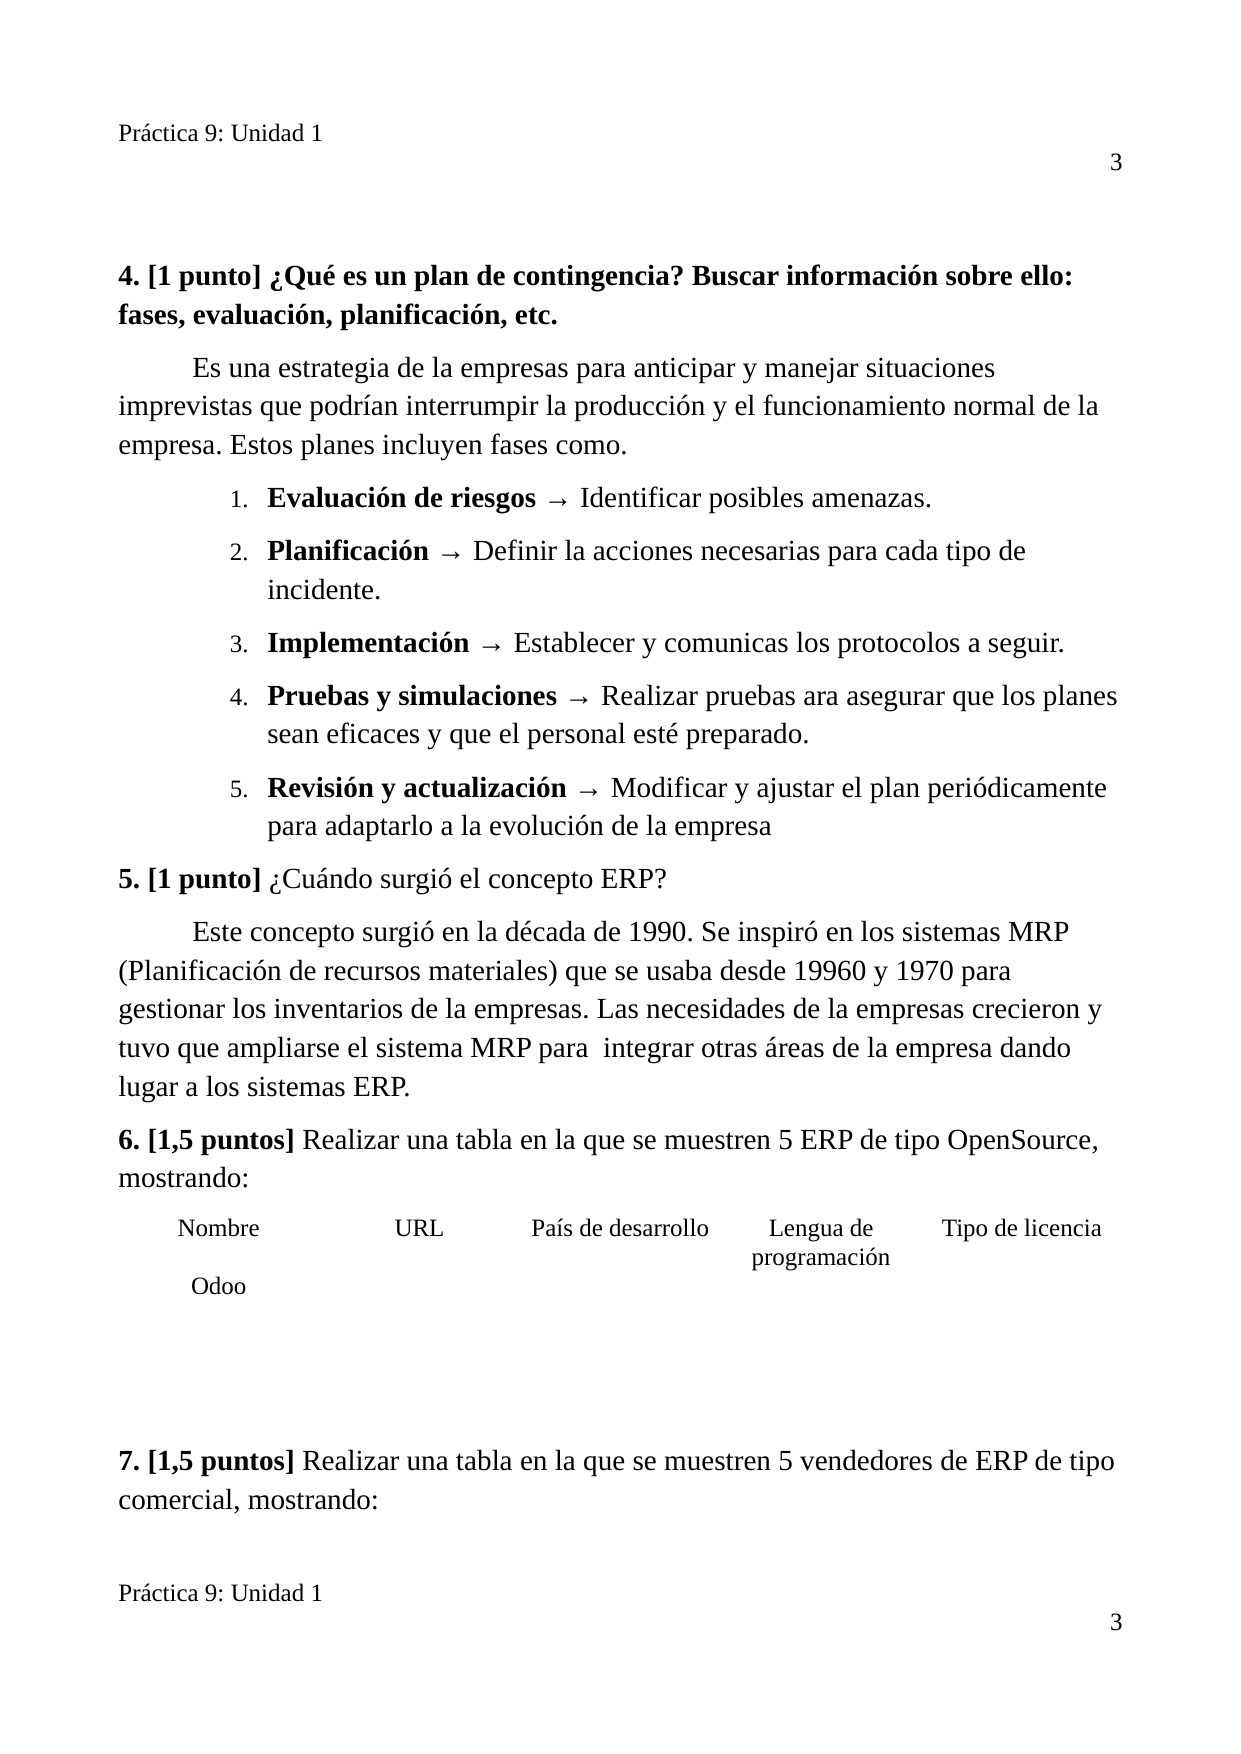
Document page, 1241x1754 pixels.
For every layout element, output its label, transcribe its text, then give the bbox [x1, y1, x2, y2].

text Es una estrategia de la empresas para anticipar y manejar situaciones imprevistas que podrían interrumpir la producción y el funcionamiento normal de la empresa. Estos planes incluyen fases como. [118, 350, 1122, 461]
table_cell [720, 1271, 921, 1300]
table_cell [720, 1300, 921, 1328]
table_cell [118, 1357, 319, 1386]
table_cell [118, 1386, 319, 1415]
table_header País de desarrollo [520, 1214, 720, 1271]
table_header URL [319, 1214, 520, 1271]
table_cell [921, 1271, 1122, 1300]
table_cell [720, 1329, 921, 1357]
list Pruebas y simulaciones → Realizar pruebas ara asegurar que los planes sean eficaces y que el personal esté preparado. [229, 678, 1122, 750]
table_cell [118, 1329, 319, 1357]
table_cell [520, 1386, 720, 1415]
text 5. [1 punto] ¿Cuándo surgió el concepto ERP? [118, 861, 1122, 895]
table_cell [319, 1300, 520, 1328]
list Implementación → Establecer y comunicas los protocolos a seguir. [229, 625, 1122, 658]
list Evaluación de riesgos → Identificar posibles amenazas. [229, 480, 1122, 514]
text 4. [1 punto] ¿Qué es un plan de contingencia? Buscar información sobre ello: fases, evaluación, planificación, etc. [118, 258, 1122, 330]
table_cell [520, 1329, 720, 1357]
table_cell [520, 1357, 720, 1386]
table_cell [921, 1300, 1122, 1328]
table_cell [921, 1357, 1122, 1386]
table_cell [921, 1329, 1122, 1357]
table_cell [720, 1386, 921, 1415]
table_cell [319, 1271, 520, 1300]
table_cell [319, 1329, 520, 1357]
table_cell [319, 1357, 520, 1386]
table_cell [319, 1386, 520, 1415]
list Planificación → Definir la acciones necesarias para cada tipo de incidente. [229, 533, 1122, 605]
table_cell [118, 1300, 319, 1328]
table_header Tipo de licencia [921, 1214, 1122, 1271]
text Este concepto surgió en la década de 1990. Se inspiró en los sistemas MRP (Planificación de recursos materiales) que se usaba desde 19960 y 1970 para gestionar los inventarios de la empresas. Las necesidades de la empresas crecieron y tuvo que ampliarse el sistema MRP para integrar otras áreas de la empresa dando lugar a los sistemas ERP. [118, 914, 1122, 1102]
text 6. [1,5 puntos] Realizar una tabla en la que se muestren 5 ERP de tipo OpenSource, mostrando: [118, 1122, 1122, 1194]
table_cell [520, 1271, 720, 1300]
text 7. [1,5 puntos] Realizar una tabla en la que se muestren 5 vendedores de ERP de tipo comercial, mostrando: [118, 1443, 1122, 1516]
table_cell [720, 1357, 921, 1386]
table_cell Odoo [118, 1271, 319, 1300]
table_cell [520, 1300, 720, 1328]
list Revisión y actualización → Modificar y ajustar el plan periódicamente para adaptarlo a la evolución de la empresa [229, 770, 1122, 842]
table_header Nombre [118, 1214, 319, 1271]
table_cell [921, 1386, 1122, 1415]
table_header Lengua de programación [720, 1214, 921, 1271]
